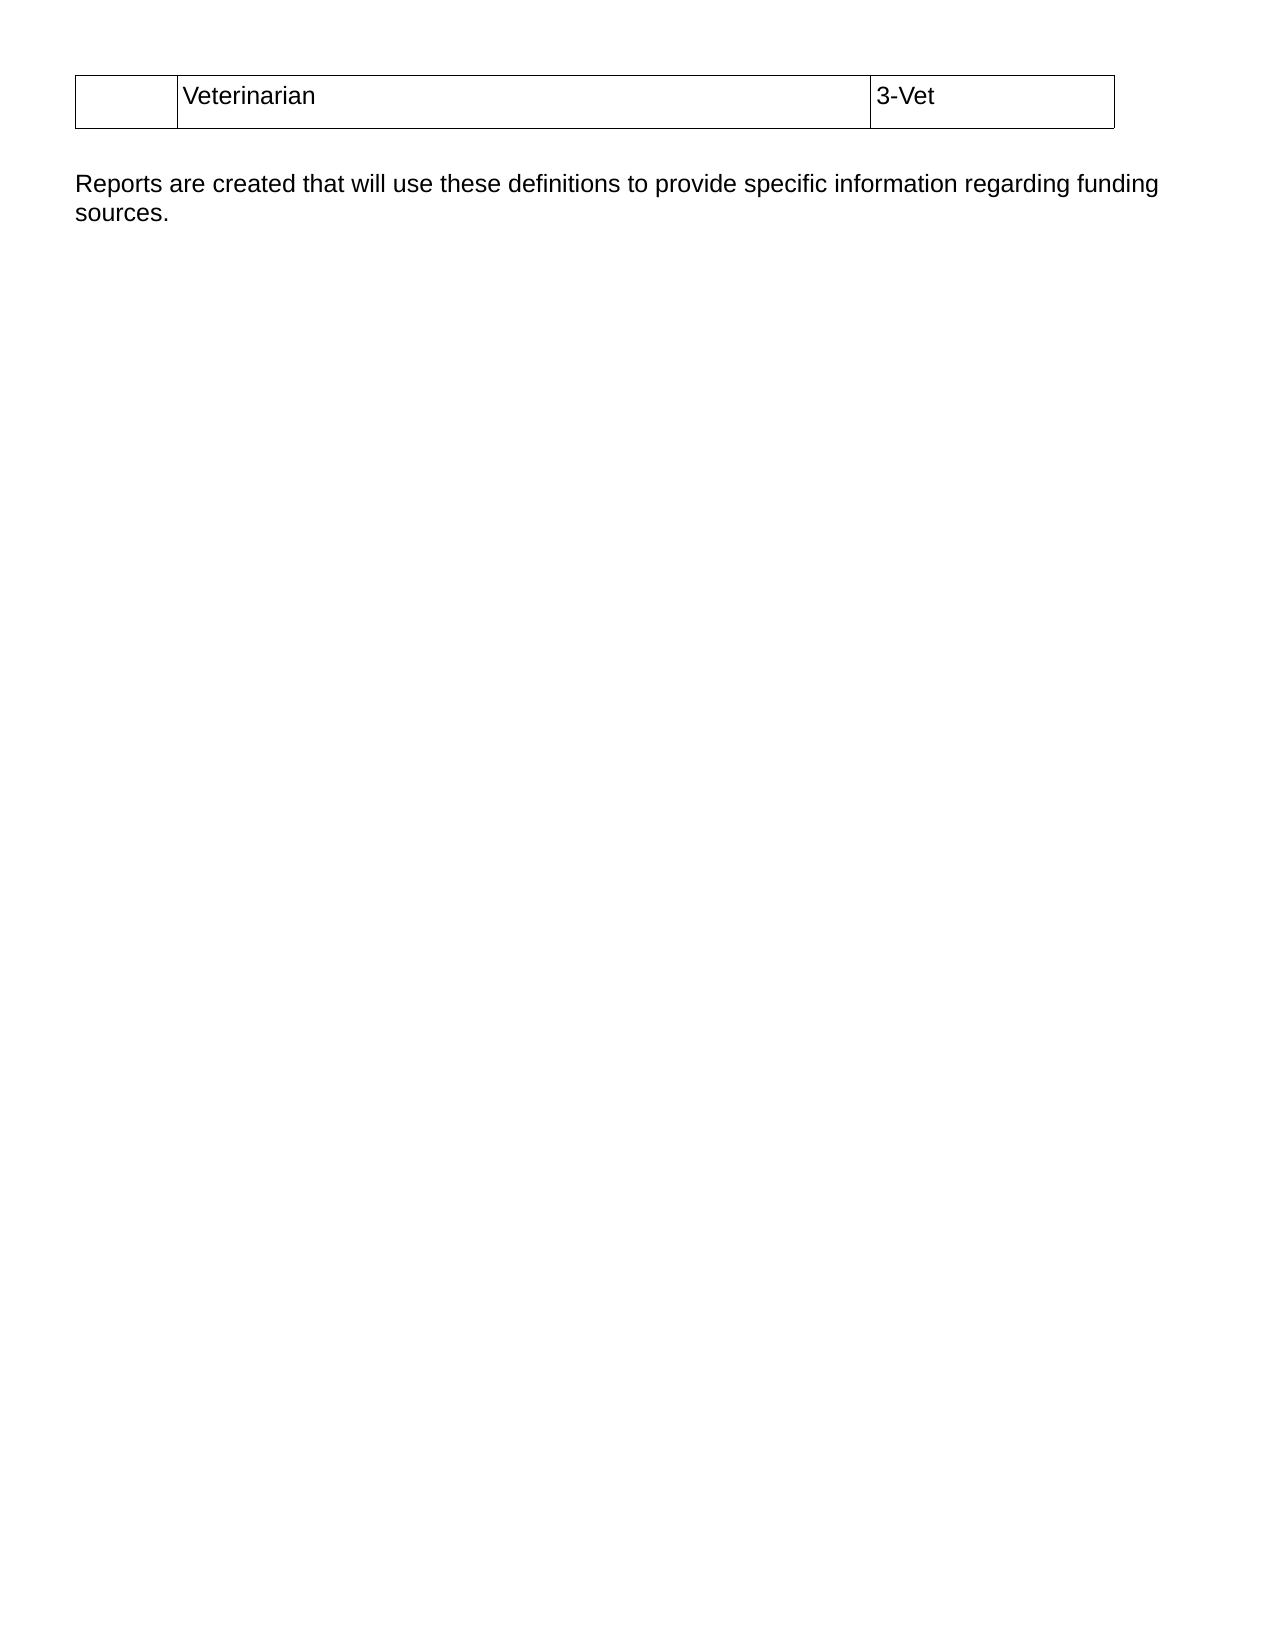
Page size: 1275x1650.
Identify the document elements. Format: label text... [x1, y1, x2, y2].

table_cell 3-Vet [871, 76, 1114, 128]
text Reports are created that will use these definitions to provide specific information regarding funding sources. [75, 169, 1200, 227]
table_cell [76, 76, 177, 128]
table_cell Veterinarian [178, 76, 870, 128]
